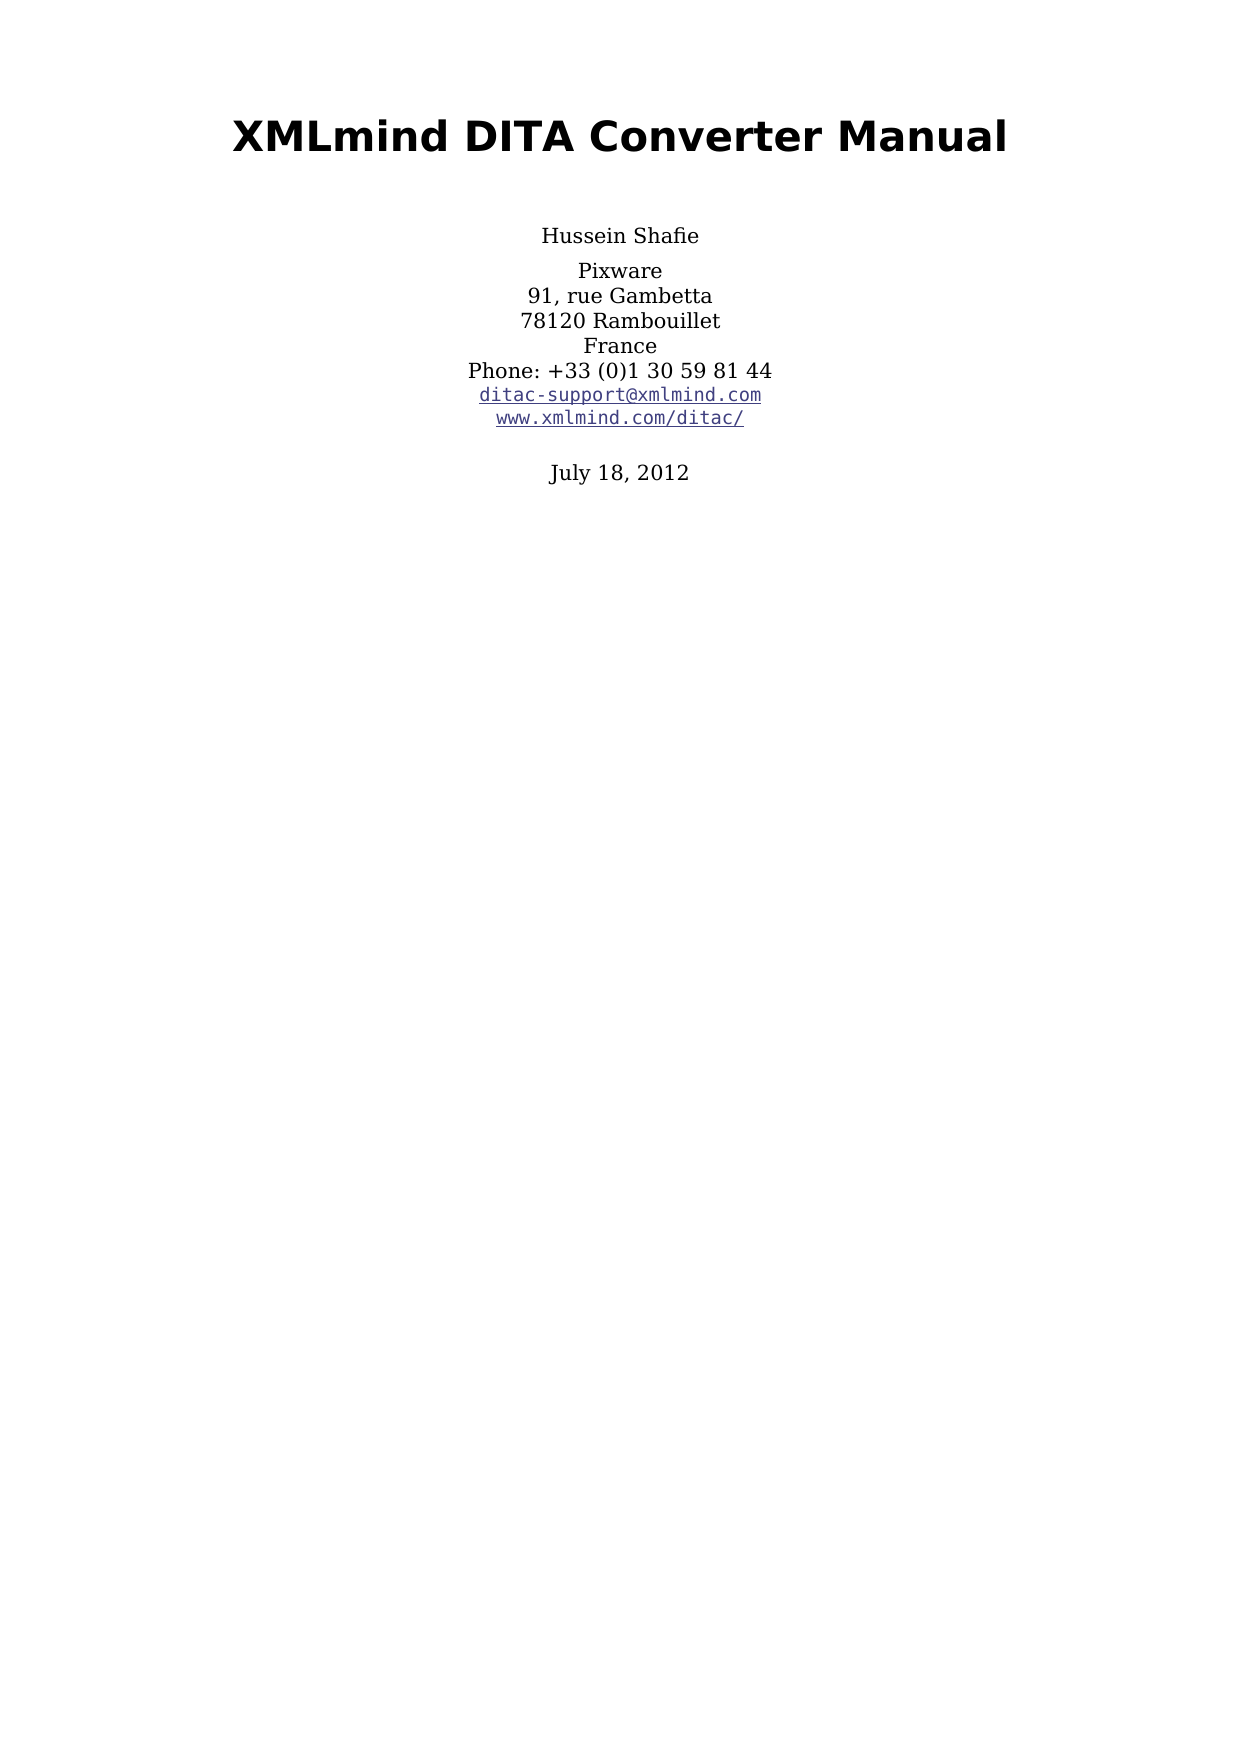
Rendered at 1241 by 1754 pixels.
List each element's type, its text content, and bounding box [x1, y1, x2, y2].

text ditac-support@xmlmind.com [171, 384, 1069, 406]
text 91, rue Gambetta 78120 Rambouillet France [171, 284, 1069, 359]
text Pixware [171, 259, 1069, 284]
text www.xmlmind.com/ditac/ [171, 406, 1069, 429]
text Phone: +33 (0)1 30 59 81 44 [171, 359, 1069, 384]
text July 18, 2012 [171, 460, 1069, 485]
text XMLmind DITA Converter Manual [171, 111, 1069, 161]
text Hussein Shafie [171, 223, 1069, 248]
